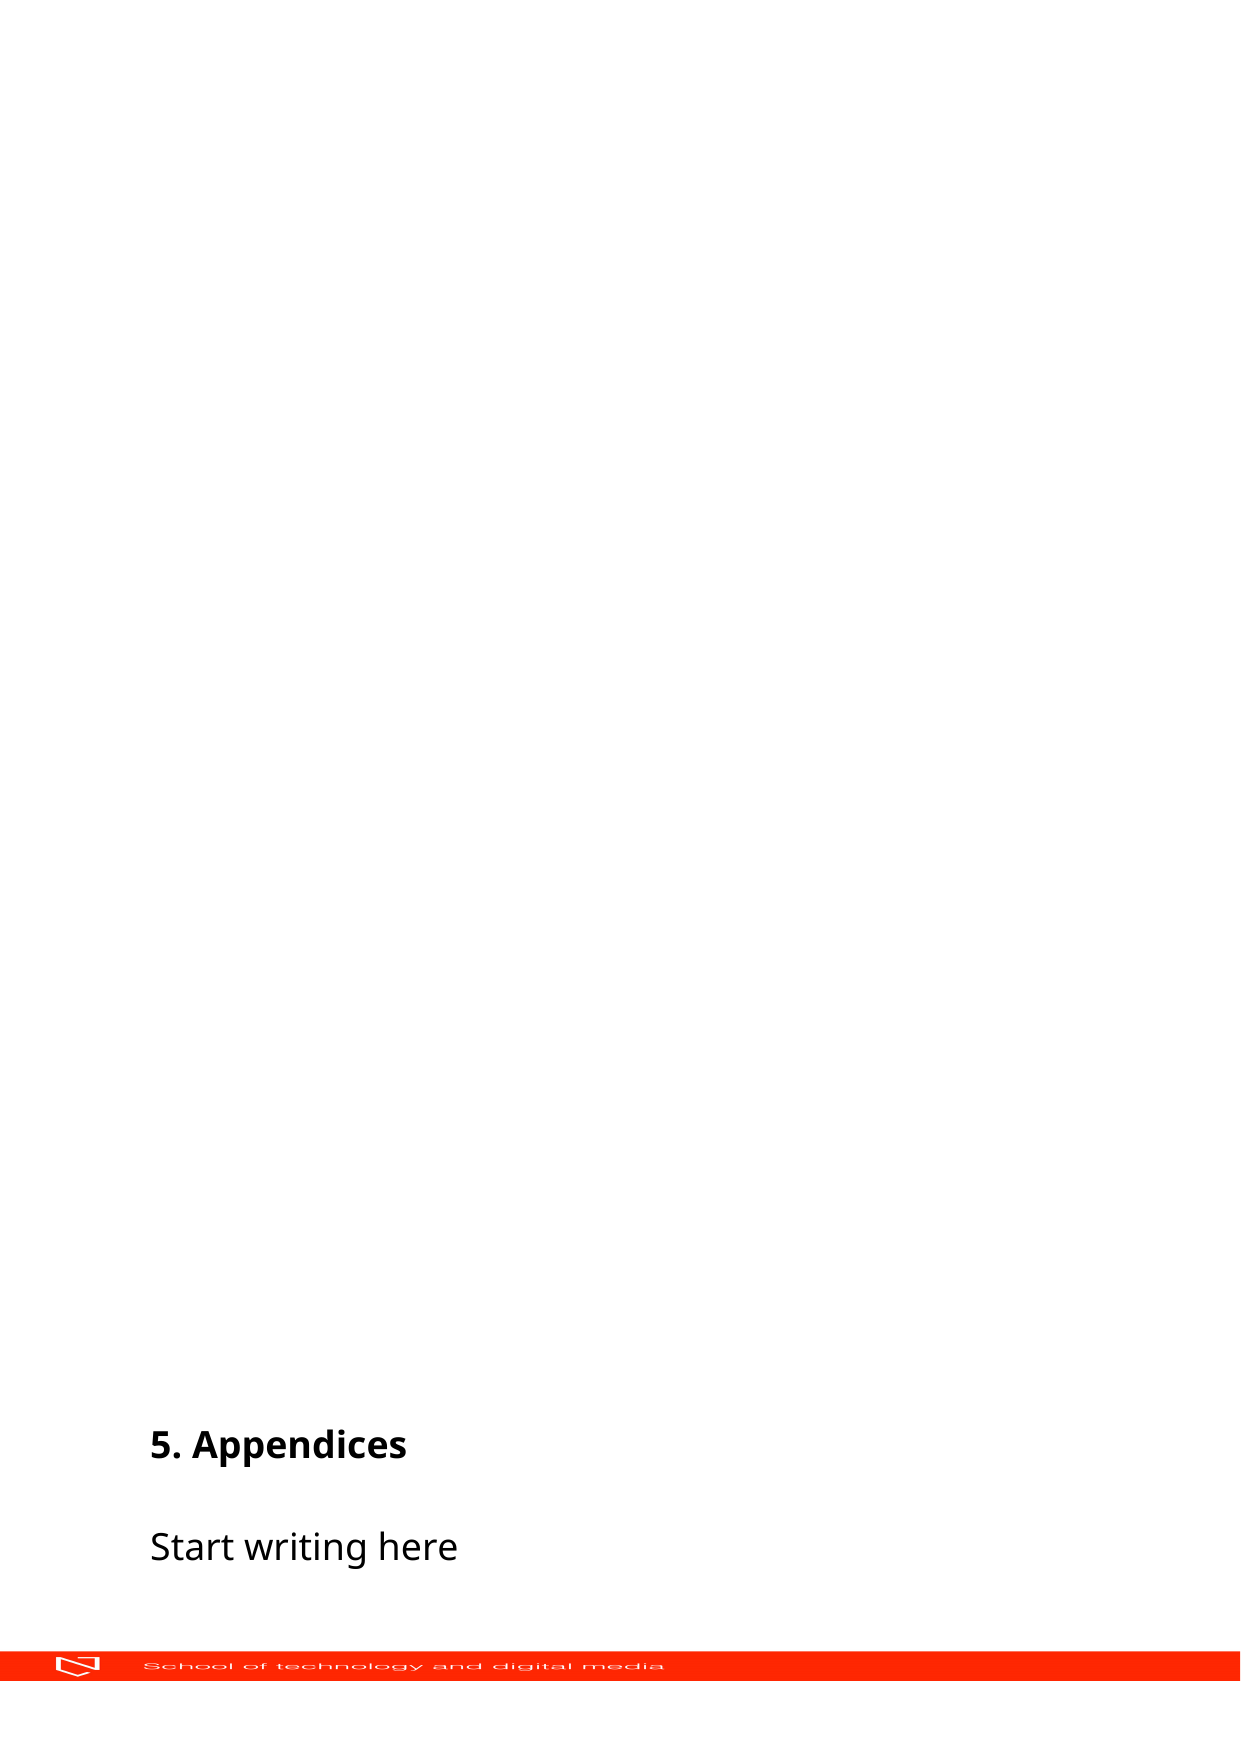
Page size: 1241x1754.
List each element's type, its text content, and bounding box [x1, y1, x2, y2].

picture [0, 1649, 1241, 1681]
subtitle 5. Appendices [150, 1418, 1090, 1469]
text Start writing here [150, 1521, 1090, 1572]
